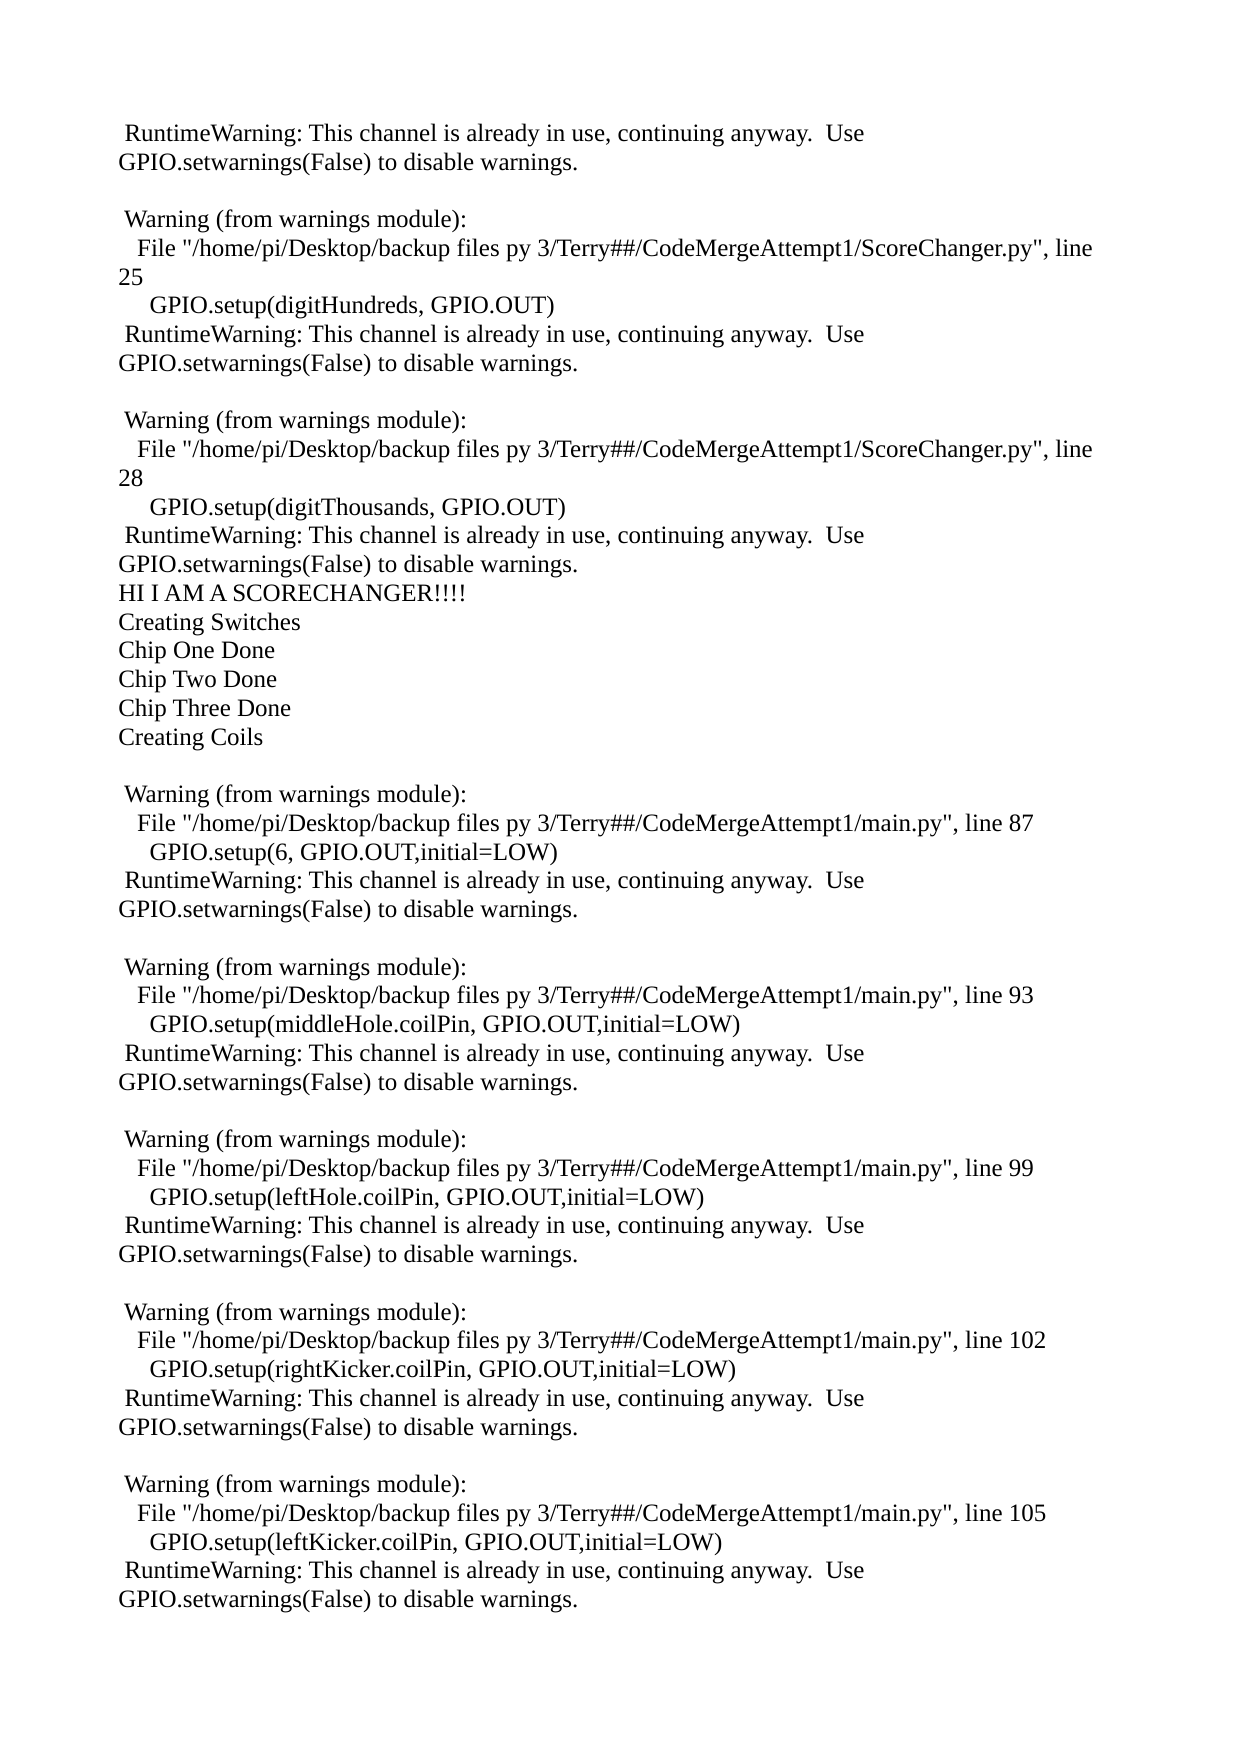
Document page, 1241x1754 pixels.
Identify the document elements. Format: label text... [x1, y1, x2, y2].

text RuntimeWarning: This channel is already in use, continuing anyway. Use GPIO.setwarnings(False) to disable warnings. [118, 118, 1122, 176]
text RuntimeWarning: This channel is already in use, continuing anyway. Use GPIO.setwarnings(False) to disable warnings. [118, 521, 1122, 578]
text Warning (from warnings module): [118, 1469, 1122, 1498]
text GPIO.setup(digitThousands, GPIO.OUT) [118, 492, 1122, 521]
text Warning (from warnings module): [118, 406, 1122, 434]
text RuntimeWarning: This channel is already in use, continuing anyway. Use GPIO.setwarnings(False) to disable warnings. [118, 1211, 1122, 1268]
text Warning (from warnings module): [118, 1297, 1122, 1326]
text Warning (from warnings module): [118, 952, 1122, 981]
text Warning (from warnings module): [118, 1124, 1122, 1153]
text File "/home/pi/Desktop/backup files py 3/Terry##/CodeMergeAttempt1/ScoreChanger.py", line 28 [118, 434, 1122, 492]
text Creating Switches [118, 607, 1122, 636]
text RuntimeWarning: This channel is already in use, continuing anyway. Use GPIO.setwarnings(False) to disable warnings. [118, 319, 1122, 377]
text Warning (from warnings module): [118, 779, 1122, 808]
text Chip Three Done [118, 693, 1122, 722]
text Creating Coils [118, 722, 1122, 751]
text RuntimeWarning: This channel is already in use, continuing anyway. Use GPIO.setwarnings(False) to disable warnings. [118, 1383, 1122, 1441]
text RuntimeWarning: This channel is already in use, continuing anyway. Use GPIO.setwarnings(False) to disable warnings. [118, 1556, 1122, 1613]
text GPIO.setup(6, GPIO.OUT,initial=LOW) [118, 837, 1122, 866]
text GPIO.setup(rightKicker.coilPin, GPIO.OUT,initial=LOW) [118, 1354, 1122, 1383]
text File "/home/pi/Desktop/backup files py 3/Terry##/CodeMergeAttempt1/main.py", line 99 [118, 1153, 1122, 1182]
text GPIO.setup(digitHundreds, GPIO.OUT) [118, 291, 1122, 319]
text GPIO.setup(leftHole.coilPin, GPIO.OUT,initial=LOW) [118, 1182, 1122, 1211]
text HI I AM A SCORECHANGER!!!! [118, 578, 1122, 607]
text Chip One Done [118, 636, 1122, 664]
text RuntimeWarning: This channel is already in use, continuing anyway. Use GPIO.setwarnings(False) to disable warnings. [118, 866, 1122, 923]
text Warning (from warnings module): [118, 204, 1122, 233]
text Chip Two Done [118, 664, 1122, 693]
text File "/home/pi/Desktop/backup files py 3/Terry##/CodeMergeAttempt1/main.py", line 102 [118, 1326, 1122, 1354]
text File "/home/pi/Desktop/backup files py 3/Terry##/CodeMergeAttempt1/ScoreChanger.py", line 25 [118, 233, 1122, 291]
text File "/home/pi/Desktop/backup files py 3/Terry##/CodeMergeAttempt1/main.py", line 105 [118, 1498, 1122, 1527]
text File "/home/pi/Desktop/backup files py 3/Terry##/CodeMergeAttempt1/main.py", line 87 [118, 808, 1122, 837]
text RuntimeWarning: This channel is already in use, continuing anyway. Use GPIO.setwarnings(False) to disable warnings. [118, 1038, 1122, 1096]
text GPIO.setup(leftKicker.coilPin, GPIO.OUT,initial=LOW) [118, 1527, 1122, 1556]
text File "/home/pi/Desktop/backup files py 3/Terry##/CodeMergeAttempt1/main.py", line 93 [118, 981, 1122, 1009]
text GPIO.setup(middleHole.coilPin, GPIO.OUT,initial=LOW) [118, 1009, 1122, 1038]
